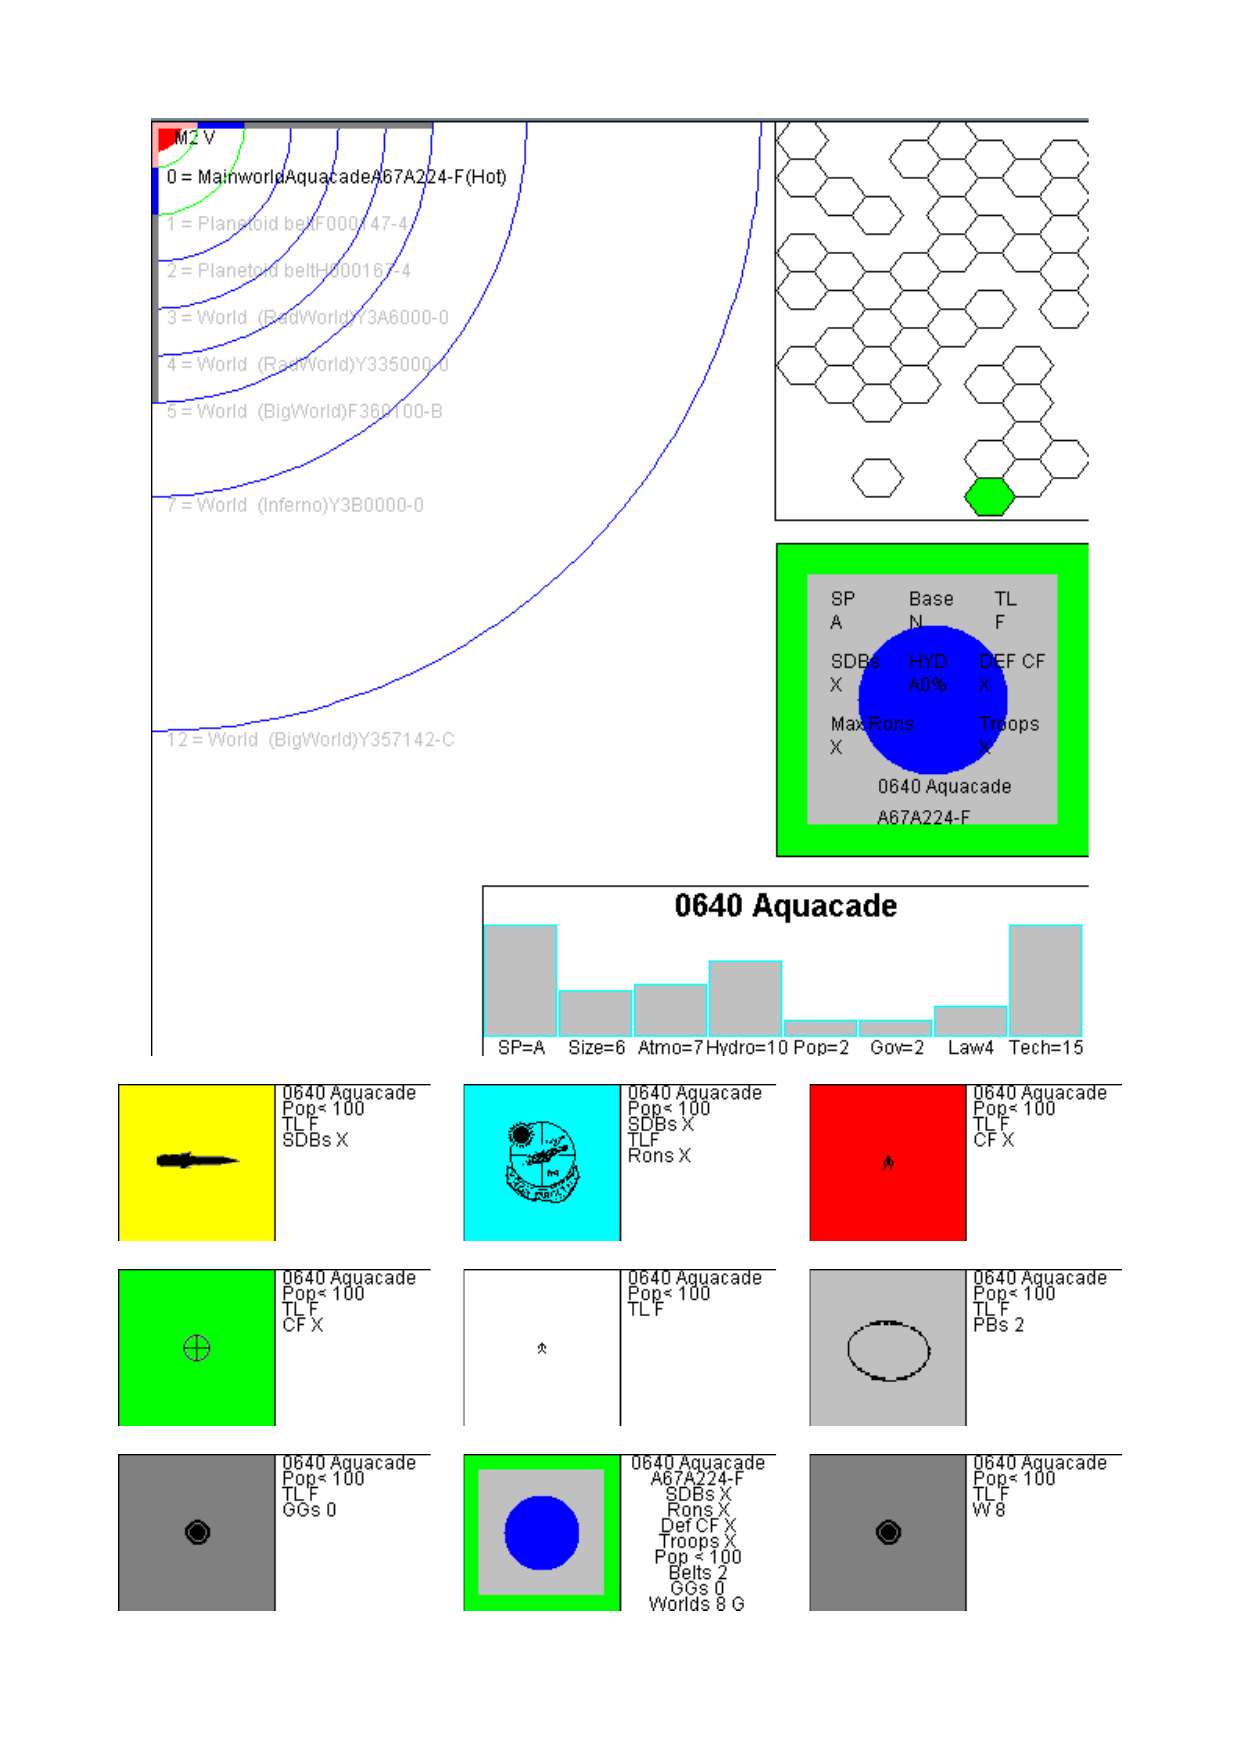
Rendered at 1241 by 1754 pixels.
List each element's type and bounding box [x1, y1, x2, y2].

picture [151, 118, 1089, 1056]
picture [809, 1269, 1122, 1426]
picture [809, 1454, 1122, 1611]
picture [463, 1454, 777, 1611]
picture [118, 1454, 431, 1611]
picture [463, 1269, 777, 1426]
picture [118, 1269, 431, 1426]
picture [463, 1084, 777, 1241]
picture [809, 1084, 1122, 1241]
picture [118, 1084, 431, 1241]
